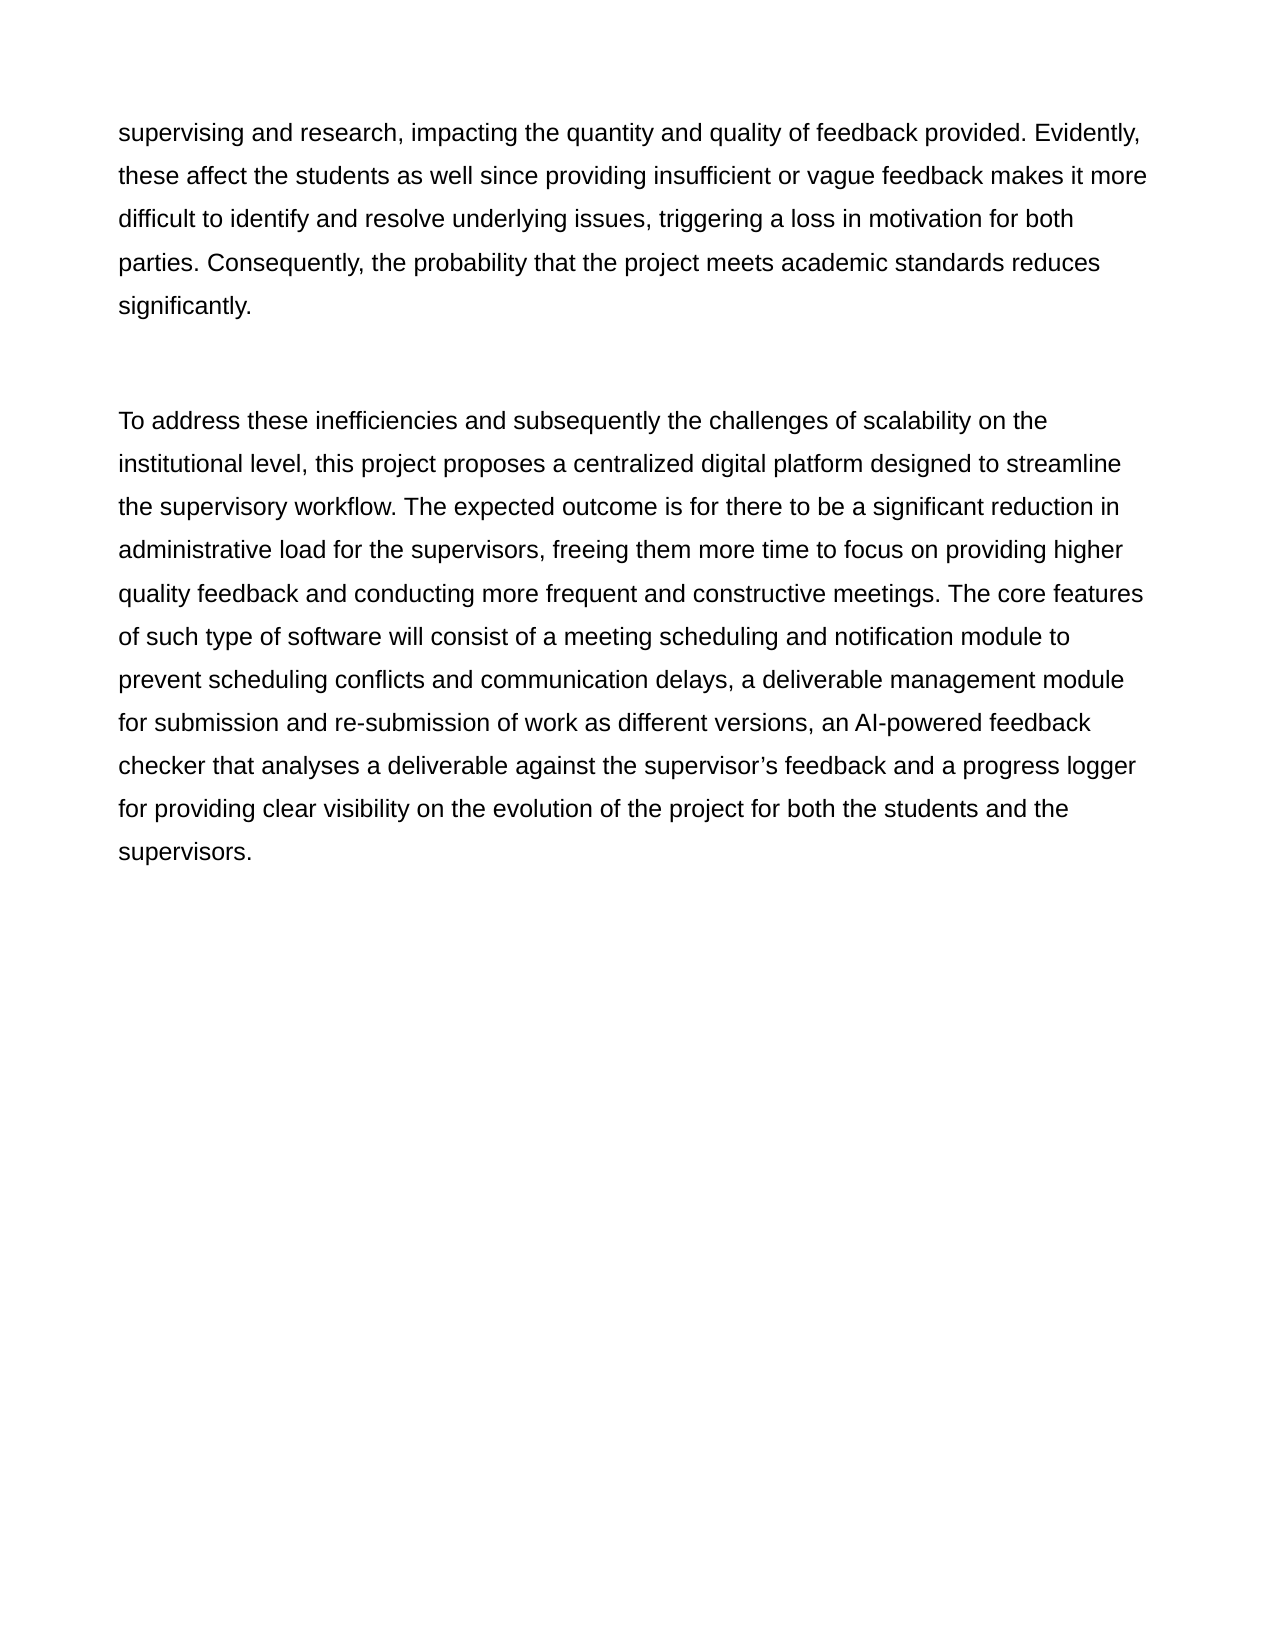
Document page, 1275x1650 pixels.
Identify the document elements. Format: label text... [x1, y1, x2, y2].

text To address these inefficiencies and subsequently the challenges of scalability on the institutional level, this project proposes a centralized digital platform designed to streamline the supervisory workflow. The expected outcome is for there to be a significant reduction in administrative load for the supervisors, freeing them more time to focus on providing higher quality feedback and conducting more frequent and constructive meetings. The core features of such type of software will consist of a meeting scheduling and notification module to prevent scheduling conflicts and communication delays, a deliverable management module for submission and re-submission of work as different versions, an AI-powered feedback checker that analyses a deliverable against the supervisor’s feedback and a progress logger for providing clear visibility on the evolution of the project for both the students and the supervisors. [118, 406, 1157, 866]
text supervising and research, impacting the quantity and quality of feedback provided. Evidently, these affect the students as well since providing insufficient or vague feedback makes it more difficult to identify and resolve underlying issues, triggering a loss in motivation for both parties. Consequently, the probability that the project meets academic standards reduces significantly. [118, 118, 1157, 319]
